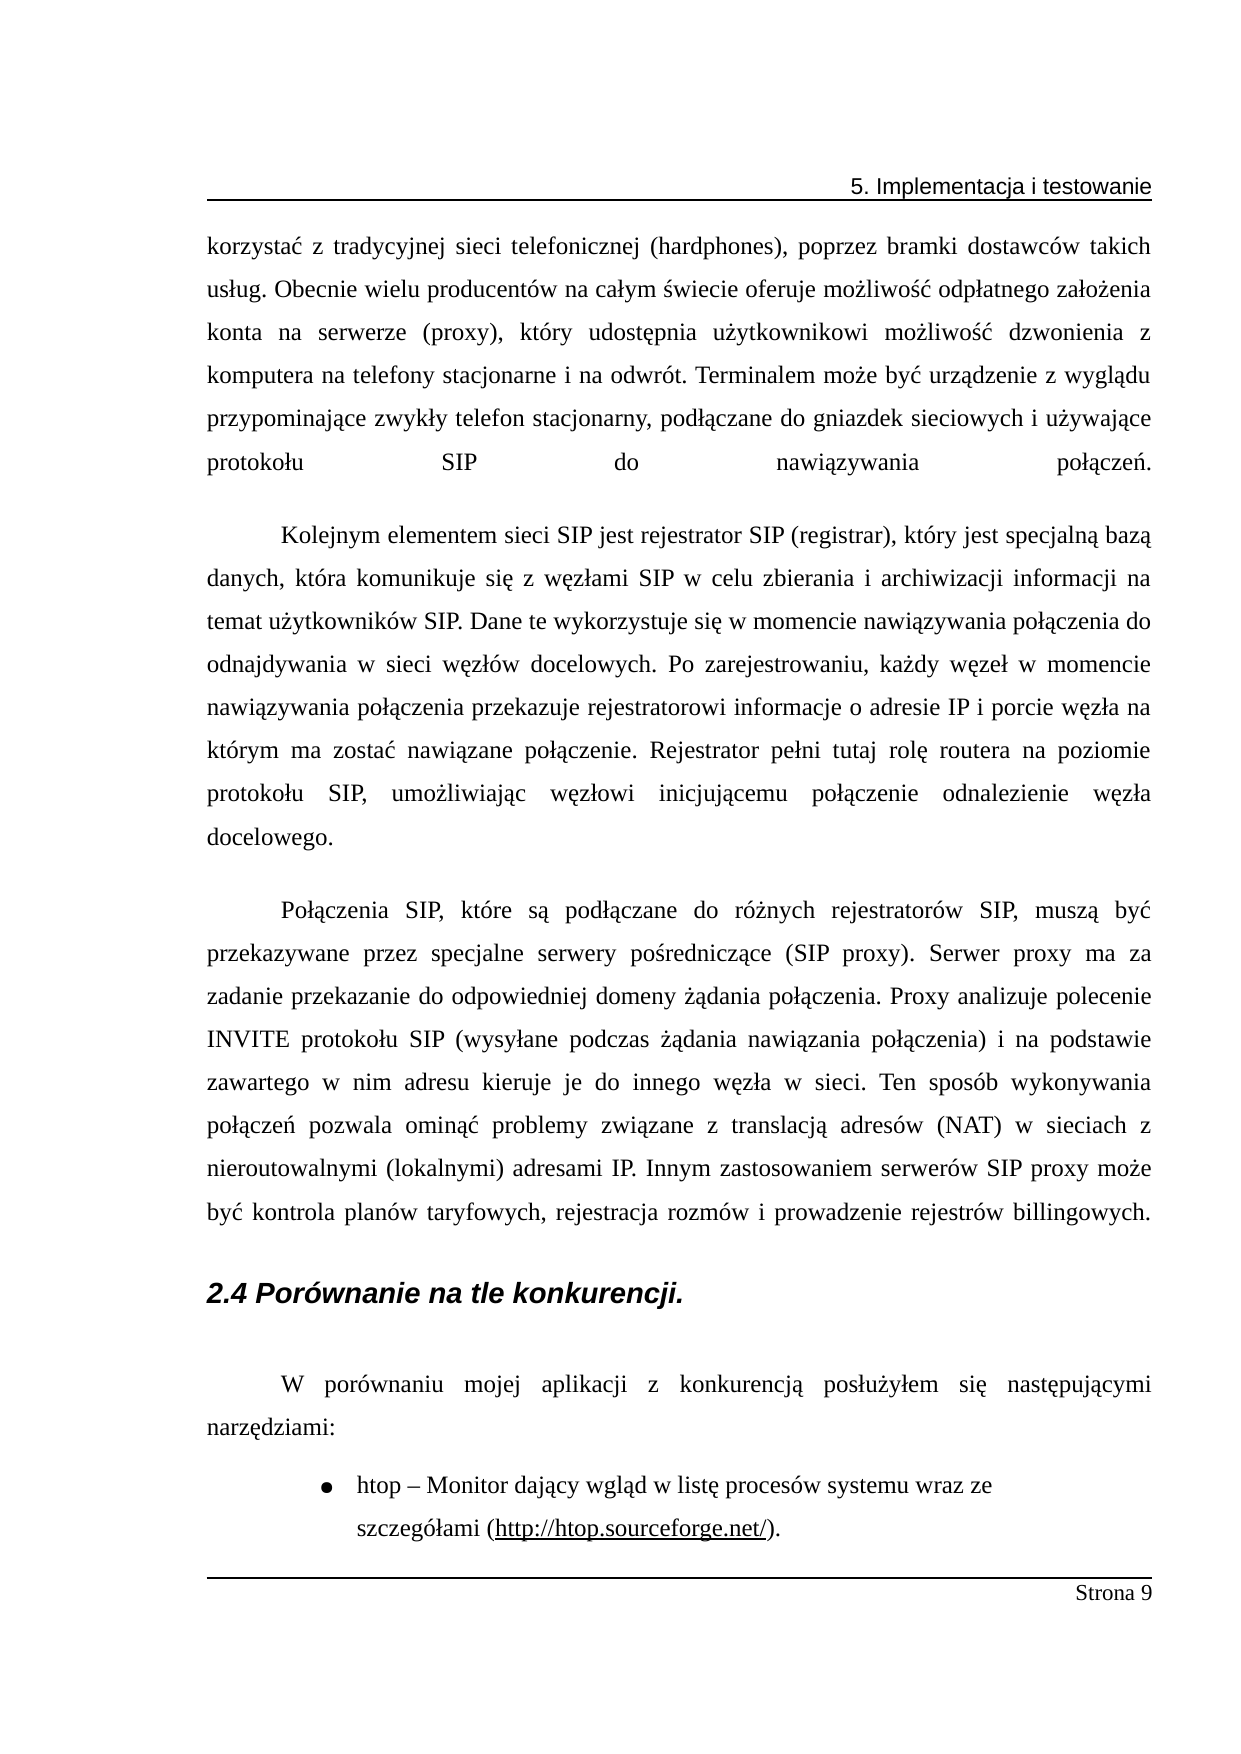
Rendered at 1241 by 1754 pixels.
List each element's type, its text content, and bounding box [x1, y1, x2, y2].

text Kolejnym elementem sieci SIP jest rejestrator SIP (registrar), który jest specjalną bazą danych, która komunikuje się z węzłami SIP w celu zbierania i archiwizacji informacji na temat użytkowników SIP. Dane te wykorzystuje się w momencie nawiązywania połączenia do odnajdywania w sieci węzłów docelowych. Po zarejestrowaniu, każdy węzeł w momencie nawiązywania połączenia przekazuje rejestratorowi informacje o adresie IP i porcie węzła na którym ma zostać nawiązane połączenie. Rejestrator pełni tutaj rolę routera na poziomie protokołu SIP, umożliwiając węzłowi inicjującemu połączenie odnalezienie węzła docelowego. [207, 520, 1152, 850]
subtitle 2.4 Porównanie na tle konkurencji. [207, 1276, 1152, 1310]
list htop – Monitor dający wgląd w listę procesów systemu wraz ze szczegółami (http://htop.sourceforge.net/). [319, 1470, 1122, 1542]
text korzystać z tradycyjnej sieci telefonicznej (hardphones), poprzez bramki dostawców takich usług. Obecnie wielu producentów na całym świecie oferuje możliwość odpłatnego założenia konta na serwerze (proxy), który udostępnia użytkownikowi możliwość dzwonienia z komputera na telefony stacjonarne i na odwrót. Terminalem może być urządzenie z wyglądu przypominające zwykły telefon stacjonarny, podłączane do gniazdek sieciowych i używające protokołu SIP do nawiązywania połączeń. [207, 231, 1152, 475]
text W porównaniu mojej aplikacji z konkurencją posłużyłem się następującymi narzędziami: [207, 1369, 1152, 1441]
text Połączenia SIP, które są podłączane do różnych rejestratorów SIP, muszą być przekazywane przez specjalne serwery pośredniczące (SIP proxy). Serwer proxy ma za zadanie przekazanie do odpowiedniej domeny żądania połączenia. Proxy analizuje polecenie INVITE protokołu SIP (wysyłane podczas żądania nawiązania połączenia) i na podstawie zawartego w nim adresu kieruje je do innego węzła w sieci. Ten sposób wykonywania połączeń pozwala ominąć problemy związane z translacją adresów (NAT) w sieciach z nieroutowalnymi (lokalnymi) adresami IP. Innym zastosowaniem serwerów SIP proxy może być kontrola planów taryfowych, rejestracja rozmów i prowadzenie rejestrów billingowych. [207, 895, 1152, 1225]
